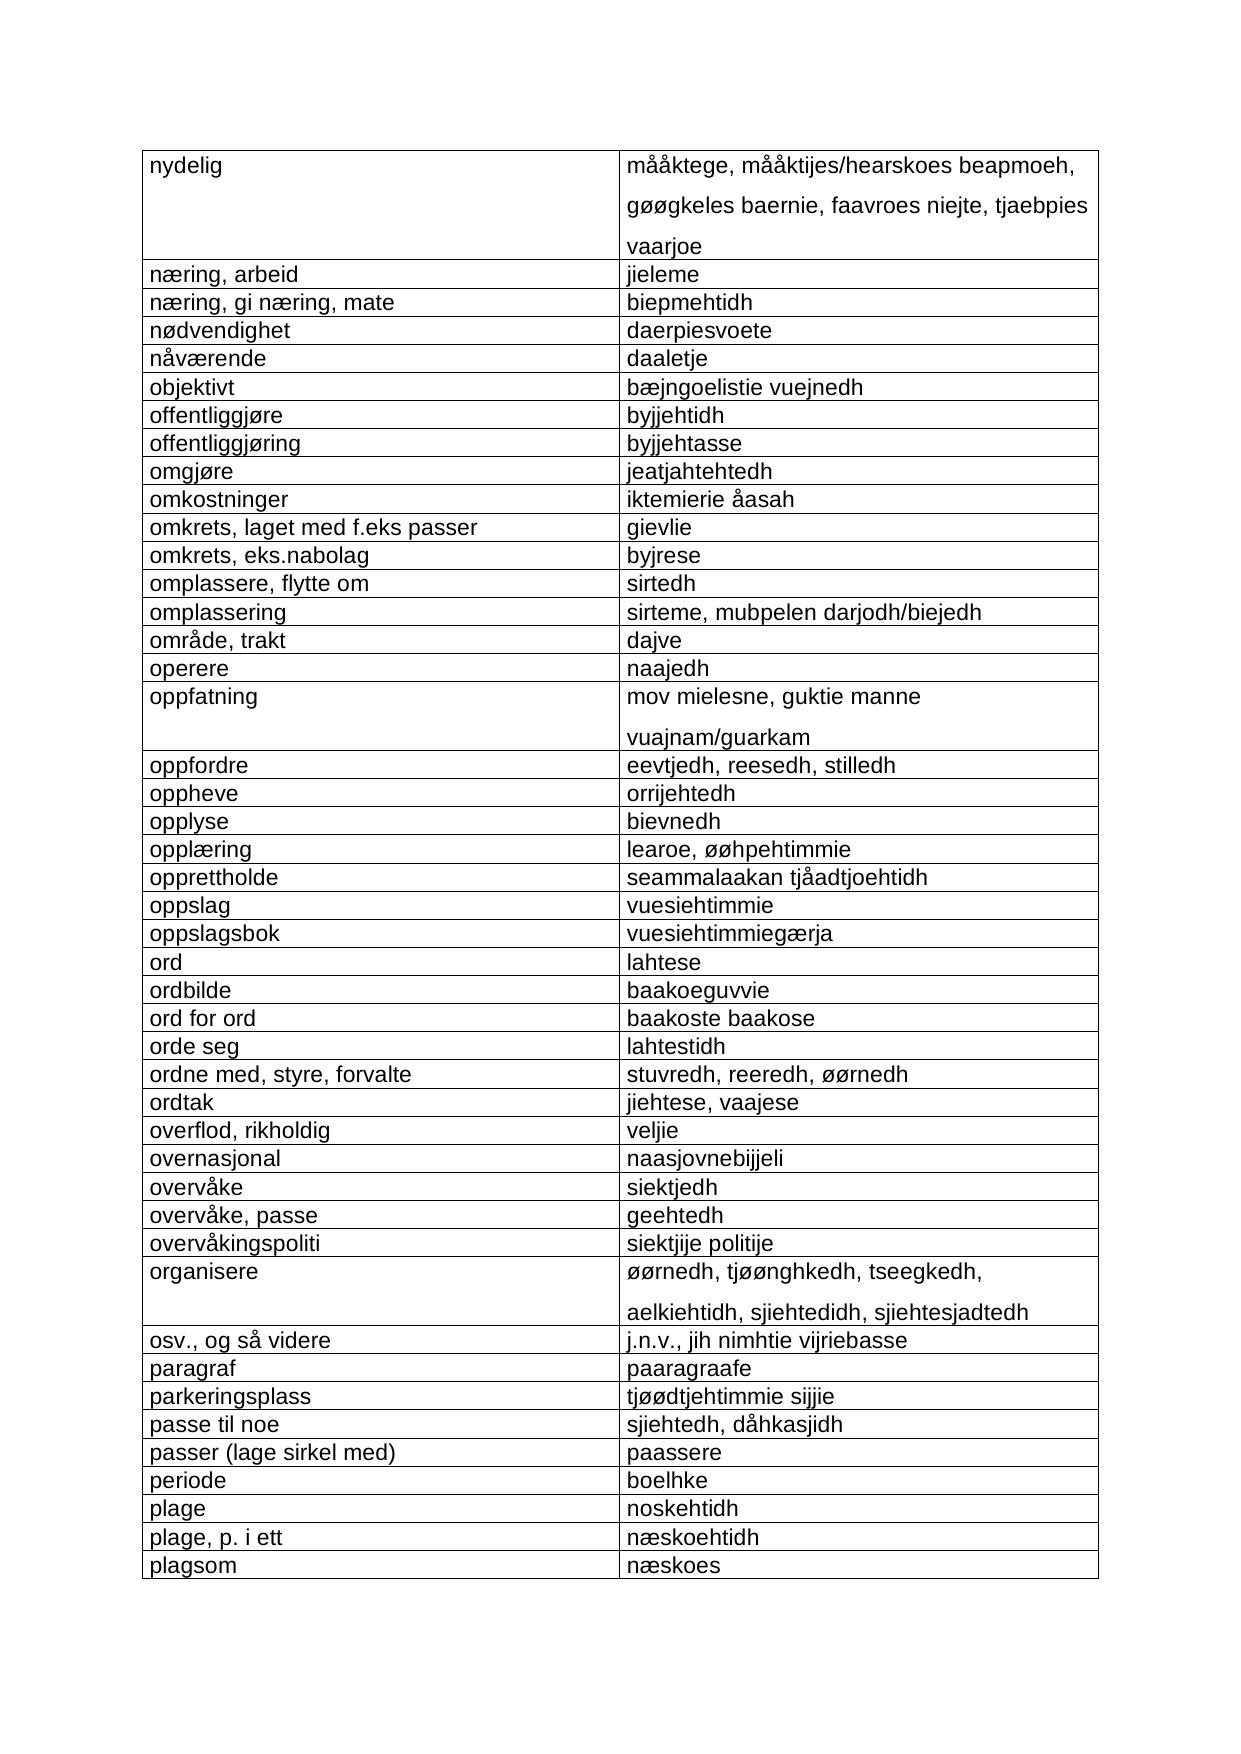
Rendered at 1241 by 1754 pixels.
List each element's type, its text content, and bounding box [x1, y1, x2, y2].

table_cell overvåke [143, 1173, 619, 1200]
table_cell oppfatning [143, 682, 619, 750]
table_cell jiehtese, vaajese [620, 1089, 1098, 1116]
table_cell jieleme [620, 260, 1098, 287]
table_cell nydelig [143, 151, 619, 259]
table_cell gievlie [620, 514, 1098, 541]
table_cell offentliggjøre [143, 401, 619, 428]
table_cell lahtestidh [620, 1032, 1098, 1059]
table_cell sirteme, mubpelen darjodh/biejedh [620, 598, 1098, 625]
table_cell oppheve [143, 779, 619, 806]
table_cell bæjngoelistie vuejnedh [620, 373, 1098, 400]
table_cell j.n.v., jih nimhtie vijriebasse [620, 1326, 1098, 1353]
table_cell veljie [620, 1117, 1098, 1144]
table_cell learoe, øøhpehtimmie [620, 835, 1098, 862]
table_cell plage [143, 1495, 619, 1522]
table_cell boelhke [620, 1467, 1098, 1494]
table_cell omgjøre [143, 457, 619, 484]
table_cell offentliggjøring [143, 429, 619, 456]
table_cell iktemierie åasah [620, 485, 1098, 512]
table_cell plage, p. i ett [143, 1523, 619, 1550]
table_cell øørnedh, tjøønghkedh, tseegkedh, aelkiehtidh, sjiehtedidh, sjiehtesjadtedh [620, 1257, 1098, 1325]
table_cell baakoste baakose [620, 1004, 1098, 1031]
table_cell vuesiehtimmiegærja [620, 920, 1098, 947]
table_cell daerpiesvoete [620, 317, 1098, 344]
table_cell paaragraafe [620, 1354, 1098, 1381]
table_cell næskoehtidh [620, 1523, 1098, 1550]
table_cell opprettholde [143, 864, 619, 891]
table_cell operere [143, 654, 619, 681]
table_cell parkeringsplass [143, 1382, 619, 1409]
table_cell seammalaakan tjåadtjoehtidh [620, 864, 1098, 891]
table_cell bievnedh [620, 807, 1098, 834]
table_cell ordtak [143, 1089, 619, 1116]
table_cell ord [143, 948, 619, 975]
table_cell dajve [620, 626, 1098, 653]
table_cell passer (lage sirkel med) [143, 1439, 619, 1466]
table_cell plagsom [143, 1551, 619, 1578]
table_cell overvåke, passe [143, 1201, 619, 1228]
table_cell område, trakt [143, 626, 619, 653]
table_cell overflod, rikholdig [143, 1117, 619, 1144]
table_cell overvåkingspoliti [143, 1229, 619, 1256]
table_cell næskoes [620, 1551, 1098, 1578]
table_cell naajedh [620, 654, 1098, 681]
table_cell overnasjonal [143, 1145, 619, 1172]
table_cell sjiehtedh, dåhkasjidh [620, 1410, 1098, 1437]
table_cell nåværende [143, 345, 619, 372]
table_cell mov mielesne, guktie manne vuajnam/guarkam [620, 682, 1098, 750]
table_cell opplyse [143, 807, 619, 834]
table_cell baakoeguvvie [620, 976, 1098, 1003]
table_cell omplassering [143, 598, 619, 625]
table_cell naasjovnebijjeli [620, 1145, 1098, 1172]
table_cell omkrets, eks.nabolag [143, 542, 619, 569]
table_cell geehtedh [620, 1201, 1098, 1228]
table_cell byjrese [620, 542, 1098, 569]
table_cell oppfordre [143, 751, 619, 778]
table_cell passe til noe [143, 1410, 619, 1437]
table_cell byjjehtasse [620, 429, 1098, 456]
table_cell lahtese [620, 948, 1098, 975]
table_cell nødvendighet [143, 317, 619, 344]
table_cell osv., og så videre [143, 1326, 619, 1353]
table_cell noskehtidh [620, 1495, 1098, 1522]
table_cell ordbilde [143, 976, 619, 1003]
table_cell oppslag [143, 892, 619, 919]
table_cell omplassere, flytte om [143, 570, 619, 597]
table_cell omkrets, laget med f.eks passer [143, 514, 619, 541]
table_cell paragraf [143, 1354, 619, 1381]
table_cell daaletje [620, 345, 1098, 372]
table_cell biepmehtidh [620, 289, 1098, 316]
table_cell byjjehtidh [620, 401, 1098, 428]
table_cell vuesiehtimmie [620, 892, 1098, 919]
table_cell stuvredh, reeredh, øørnedh [620, 1060, 1098, 1087]
table_cell orde seg [143, 1032, 619, 1059]
table_cell periode [143, 1467, 619, 1494]
table_cell jeatjahtehtedh [620, 457, 1098, 484]
table_cell oppslagsbok [143, 920, 619, 947]
table_cell ord for ord [143, 1004, 619, 1031]
table_cell næring, gi næring, mate [143, 289, 619, 316]
table_cell sirtedh [620, 570, 1098, 597]
table_cell ordne med, styre, forvalte [143, 1060, 619, 1087]
table_cell opplæring [143, 835, 619, 862]
table_cell mååktege, mååktijes/hearskoes beapmoeh, gøøgkeles baernie, faavroes niejte, tjaebpies vaarjoe [620, 151, 1098, 259]
table_cell siektjedh [620, 1173, 1098, 1200]
table_cell omkostninger [143, 485, 619, 512]
table_cell paassere [620, 1439, 1098, 1466]
table_cell tjøødtjehtimmie sijjie [620, 1382, 1098, 1409]
table_cell siektjije politije [620, 1229, 1098, 1256]
table_cell næring, arbeid [143, 260, 619, 287]
table_cell orrijehtedh [620, 779, 1098, 806]
table_cell objektivt [143, 373, 619, 400]
table_cell eevtjedh, reesedh, stilledh [620, 751, 1098, 778]
table_cell organisere [143, 1257, 619, 1325]
